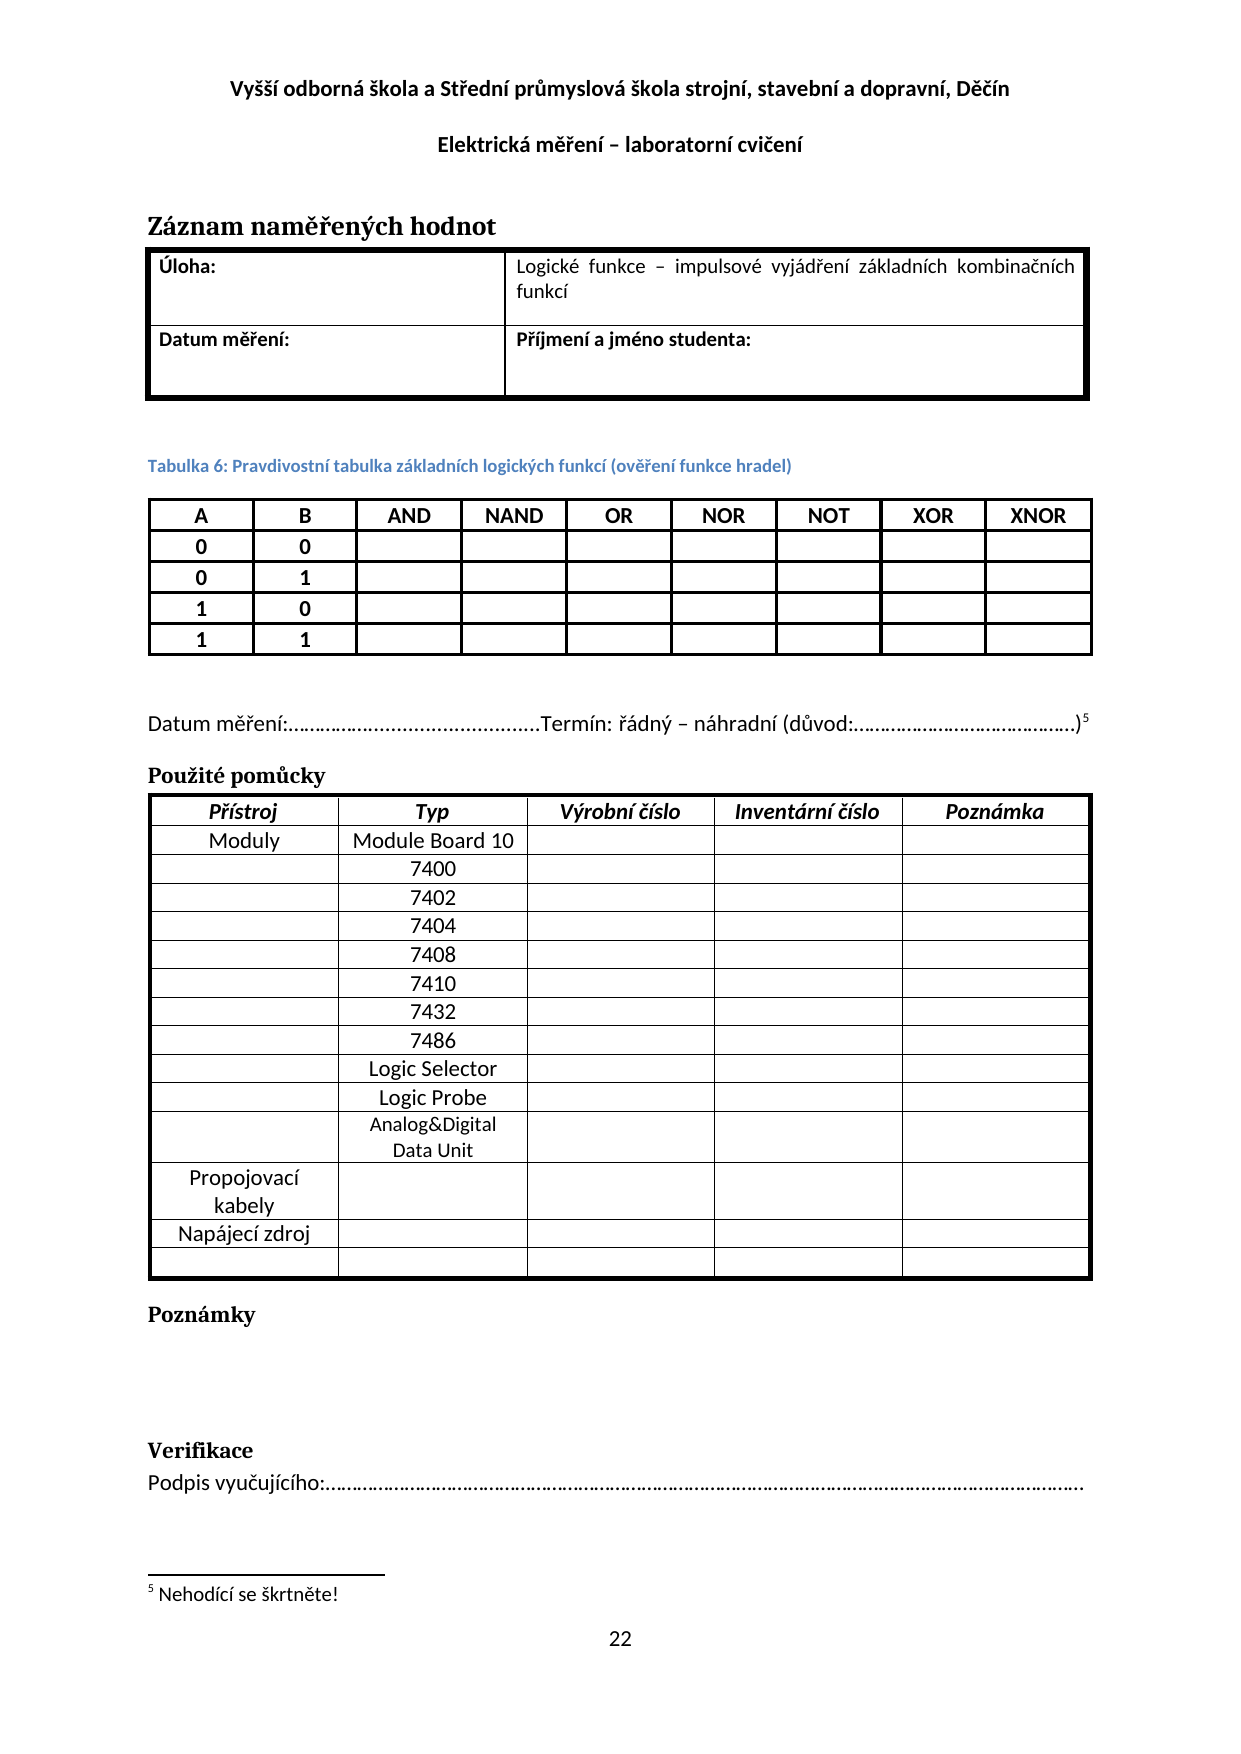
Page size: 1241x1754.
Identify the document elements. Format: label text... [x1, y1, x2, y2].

subtitle Záznam naměřených hodnot [148, 211, 1093, 242]
table_cell 0 [151, 532, 252, 560]
table_cell [715, 912, 902, 939]
table_header XNOR [987, 501, 1090, 529]
table_cell [528, 1112, 714, 1162]
table_cell 7400 [339, 855, 527, 882]
table_header A [151, 501, 252, 529]
table_cell [568, 563, 670, 591]
table_cell [528, 969, 714, 997]
table_cell [778, 625, 879, 653]
table_cell [673, 563, 775, 591]
table_cell [903, 826, 1088, 854]
table_cell [715, 941, 902, 968]
text Nehodící se škrtněte! [148, 1581, 1093, 1606]
table_cell [715, 998, 902, 1025]
table_cell [715, 1163, 902, 1219]
table_cell [152, 1248, 338, 1276]
table_cell 1 [255, 563, 355, 591]
table_cell [152, 941, 338, 968]
table_cell [152, 969, 338, 997]
table_cell 0 [255, 594, 355, 622]
table_cell [987, 594, 1090, 622]
table_cell [883, 625, 984, 653]
table_cell [715, 884, 902, 911]
table_header Logické funkce – impulsové vyjádření základních kombinačních funkcí [506, 253, 1083, 324]
table_cell [903, 1055, 1088, 1082]
table_header Přístroj [152, 797, 338, 825]
table_header Výrobní číslo [528, 797, 714, 825]
table_header Poznámka [903, 797, 1088, 825]
table_cell [987, 625, 1090, 653]
table_cell [778, 594, 879, 622]
table_cell [358, 625, 460, 653]
table_cell [358, 563, 460, 591]
table_cell [463, 594, 565, 622]
table_cell [528, 1248, 714, 1276]
table_cell [152, 1112, 338, 1162]
table_cell [673, 594, 775, 622]
table_cell 7402 [339, 884, 527, 911]
table_cell [715, 1248, 902, 1276]
table_cell Analog&Digital Data Unit [339, 1112, 527, 1162]
table_cell [715, 1220, 902, 1247]
subtitle Poznámky [148, 1301, 1093, 1328]
text Datum měření:……………..............................Termín: řádný – náhradní (důvod:……………………………………) [148, 709, 1093, 737]
table_cell [528, 1083, 714, 1111]
table_cell [463, 563, 565, 591]
table_cell [903, 1248, 1088, 1276]
table_cell Propojovací kabely [152, 1163, 338, 1219]
table_cell [339, 1220, 527, 1247]
table_header NAND [463, 501, 565, 529]
table_cell [987, 563, 1090, 591]
table_cell [987, 532, 1090, 560]
table_cell 7410 [339, 969, 527, 997]
table_cell [152, 998, 338, 1025]
text Podpis vyučujícího:……………………………………………………………………………………………………………………………… [148, 1468, 1093, 1496]
table_cell [528, 855, 714, 882]
table_header NOT [778, 501, 879, 529]
table_cell [903, 969, 1088, 997]
table_cell Logic Probe [339, 1083, 527, 1111]
table_cell 7408 [339, 941, 527, 968]
table_cell [903, 1220, 1088, 1247]
table_cell [903, 912, 1088, 939]
table_cell [528, 941, 714, 968]
table_cell [568, 594, 670, 622]
text Tabulka 6: Pravdivostní tabulka základních logických funkcí (ověření funkce hradel) [148, 454, 1093, 477]
table_cell [903, 941, 1088, 968]
table_cell [528, 1055, 714, 1082]
table_cell [715, 969, 902, 997]
table_cell [528, 884, 714, 911]
table_cell [358, 532, 460, 560]
table_cell [568, 532, 670, 560]
table_cell [152, 1026, 338, 1054]
table_cell 1 [151, 594, 252, 622]
table_header OR [568, 501, 670, 529]
table_cell [152, 1083, 338, 1111]
table_cell [903, 1083, 1088, 1111]
table_cell [152, 884, 338, 911]
table_cell [673, 625, 775, 653]
table_cell [903, 998, 1088, 1025]
table_cell 7432 [339, 998, 527, 1025]
table_cell [463, 532, 565, 560]
table_cell [339, 1163, 527, 1219]
table_cell [903, 855, 1088, 882]
table_cell [339, 1248, 527, 1276]
table_cell [715, 855, 902, 882]
table_cell Příjmení a jméno studenta: [506, 326, 1083, 394]
table_cell [528, 998, 714, 1025]
table_header AND [358, 501, 460, 529]
table_cell 7404 [339, 912, 527, 939]
table_cell Logic Selector [339, 1055, 527, 1082]
table_cell [463, 625, 565, 653]
table_cell [778, 532, 879, 560]
table_cell [883, 594, 984, 622]
table_cell 0 [255, 532, 355, 560]
table_cell [152, 912, 338, 939]
table_cell [715, 1055, 902, 1082]
table_cell [715, 1112, 902, 1162]
table_cell [528, 1220, 714, 1247]
table_cell 1 [255, 625, 355, 653]
table_header XOR [883, 501, 984, 529]
table_cell [903, 1026, 1088, 1054]
subtitle Použité pomůcky [148, 762, 1093, 789]
table_header Inventární číslo [715, 797, 902, 825]
table_cell Napájecí zdroj [152, 1220, 338, 1247]
table_cell [903, 1112, 1088, 1162]
table_cell [528, 1163, 714, 1219]
table_cell 0 [151, 563, 252, 591]
table_cell Moduly [152, 826, 338, 854]
table_cell [715, 826, 902, 854]
table_cell [152, 855, 338, 882]
table_cell [528, 912, 714, 939]
table_cell [528, 826, 714, 854]
table_cell 1 [151, 625, 252, 653]
table_cell [903, 884, 1088, 911]
table_cell [528, 1026, 714, 1054]
table_cell [715, 1083, 902, 1111]
table_cell [673, 532, 775, 560]
subtitle Verifikace [148, 1438, 1093, 1464]
table_cell [903, 1163, 1088, 1219]
table_cell Module Board 10 [339, 826, 527, 854]
table_cell [715, 1026, 902, 1054]
table_cell [568, 625, 670, 653]
table_cell [358, 594, 460, 622]
table_header NOR [673, 501, 775, 529]
table_cell [883, 563, 984, 591]
table_cell [778, 563, 879, 591]
table_header B [255, 501, 355, 529]
table_cell [152, 1055, 338, 1082]
table_header Úloha: [151, 253, 504, 324]
table_cell [883, 532, 984, 560]
table_cell 7486 [339, 1026, 527, 1054]
table_cell Datum měření: [151, 326, 504, 394]
table_header Typ [339, 797, 527, 825]
